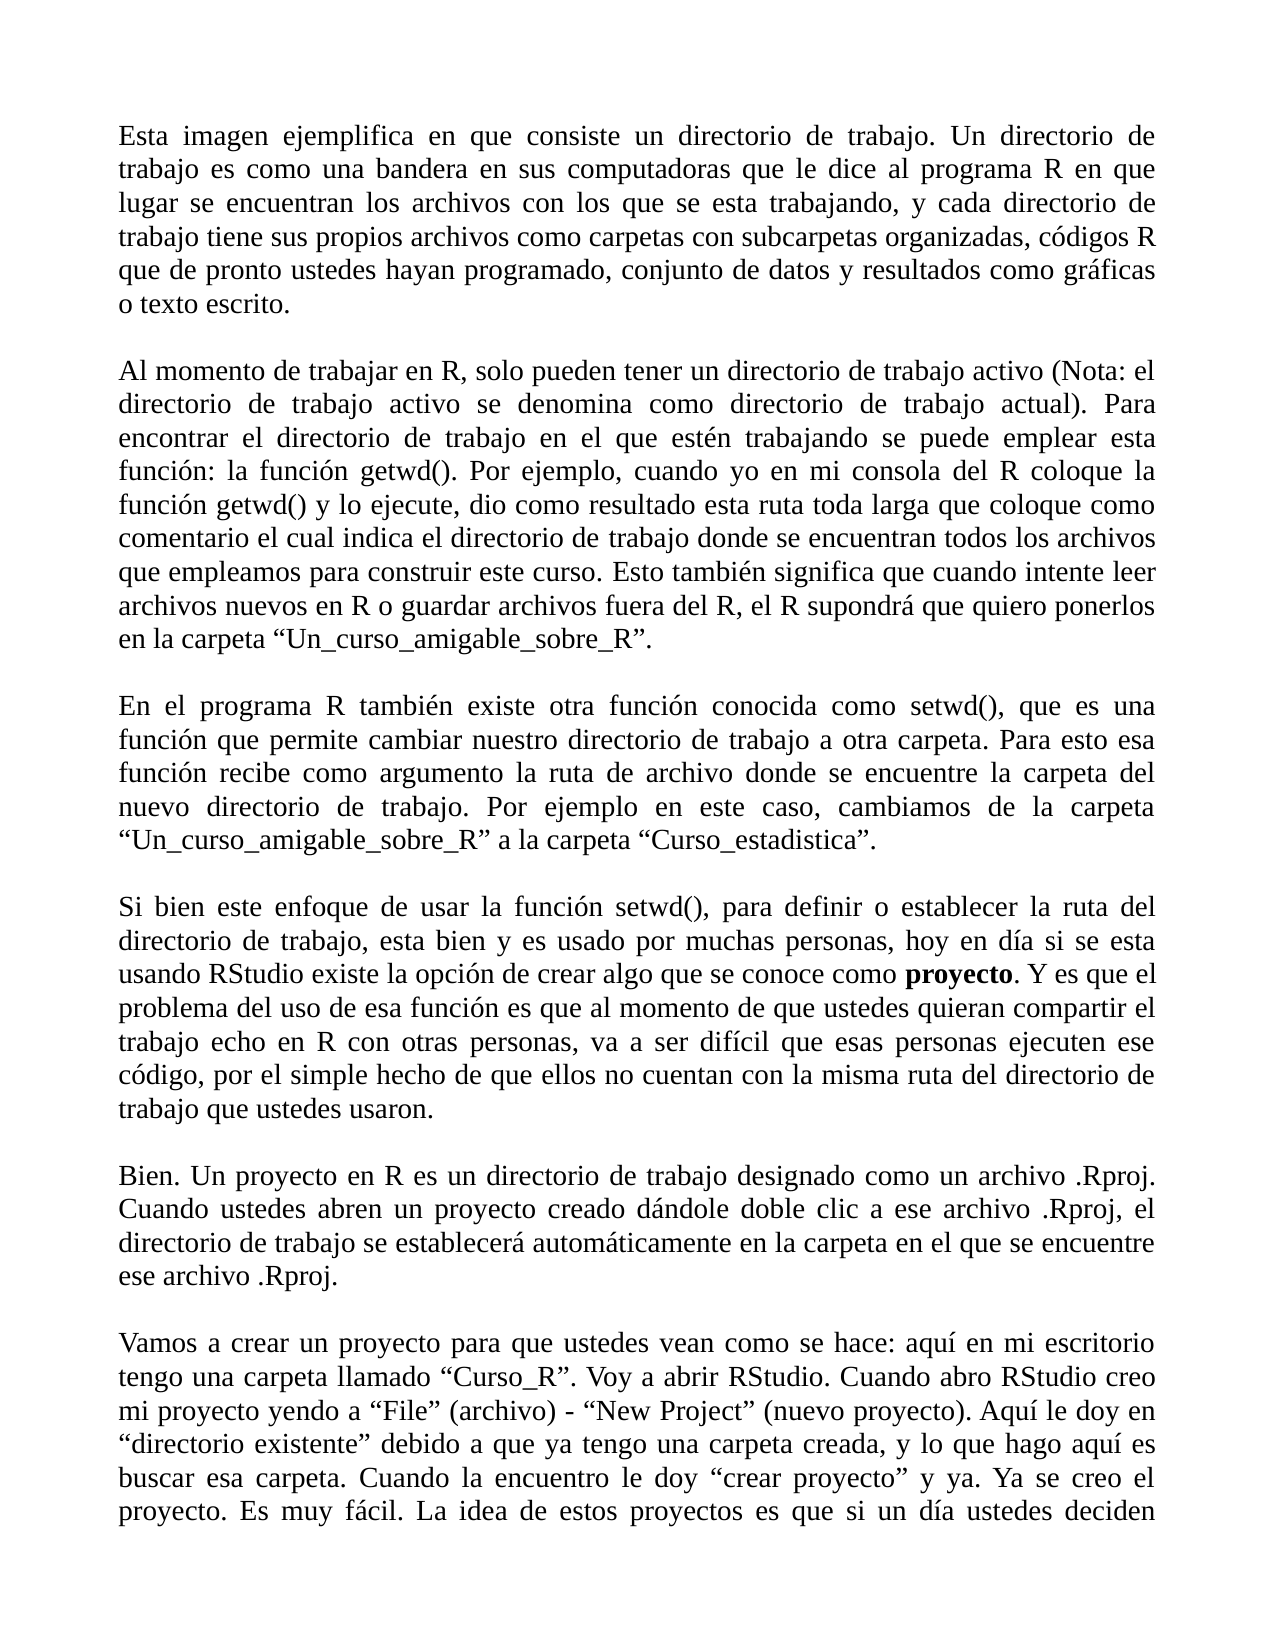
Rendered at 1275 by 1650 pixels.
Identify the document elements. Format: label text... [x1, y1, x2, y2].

text Bien. Un proyecto en R es un directorio de trabajo designado como un archivo .Rproj. Cuando ustedes abren un proyecto creado dándole doble clic a ese archivo .Rproj, el directorio de trabajo se establecerá automáticamente en la carpeta en el que se encuentre ese archivo .Rproj. [118, 1158, 1157, 1292]
text Si bien este enfoque de usar la función setwd(), para definir o establecer la ruta del directorio de trabajo, esta bien y es usado por muchas personas, hoy en día si se esta usando RStudio existe la opción de crear algo que se conoce como proyecto. Y es que el problema del uso de esa función es que al momento de que ustedes quieran compartir el trabajo echo en R con otras personas, va a ser difícil que esas personas ejecuten ese código, por el simple hecho de que ellos no cuentan con la misma ruta del directorio de trabajo que ustedes usaron. [118, 889, 1157, 1124]
text En el programa R también existe otra función conocida como setwd(), que es una función que permite cambiar nuestro directorio de trabajo a otra carpeta. Para esto esa función recibe como argumento la ruta de archivo donde se encuentre la carpeta del nuevo directorio de trabajo. Por ejemplo en este caso, cambiamos de la carpeta “Un_curso_amigable_sobre_R” a la carpeta “Curso_estadistica”. [118, 688, 1157, 856]
text Vamos a crear un proyecto para que ustedes vean como se hace: aquí en mi escritorio tengo una carpeta llamado “Curso_R”. Voy a abrir RStudio. Cuando abro RStudio creo mi proyecto yendo a “File” (archivo) - “New Project” (nuevo proyecto). Aquí le doy en “directorio existente” debido a que ya tengo una carpeta creada, y lo que hago aquí es buscar esa carpeta. Cuando la encuentro le doy “crear proyecto” y ya. Ya se creo el proyecto. Es muy fácil. La idea de estos proyectos es que si un día ustedes deciden [118, 1326, 1157, 1527]
text Al momento de trabajar en R, solo pueden tener un directorio de trabajo activo (Nota: el directorio de trabajo activo se denomina como directorio de trabajo actual). Para encontrar el directorio de trabajo en el que estén trabajando se puede emplear esta función: la función getwd(). Por ejemplo, cuando yo en mi consola del R coloque la función getwd() y lo ejecute, dio como resultado esta ruta toda larga que coloque como comentario el cual indica el directorio de trabajo donde se encuentran todos los archivos que empleamos para construir este curso. Esto también significa que cuando intente leer archivos nuevos en R o guardar archivos fuera del R, el R supondrá que quiero ponerlos en la carpeta “Un_curso_amigable_sobre_R”. [118, 353, 1157, 655]
text Esta imagen ejemplifica en que consiste un directorio de trabajo. Un directorio de trabajo es como una bandera en sus computadoras que le dice al programa R en que lugar se encuentran los archivos con los que se esta trabajando, y cada directorio de trabajo tiene sus propios archivos como carpetas con subcarpetas organizadas, códigos R que de pronto ustedes hayan programado, conjunto de datos y resultados como gráficas o texto escrito. [118, 118, 1157, 319]
